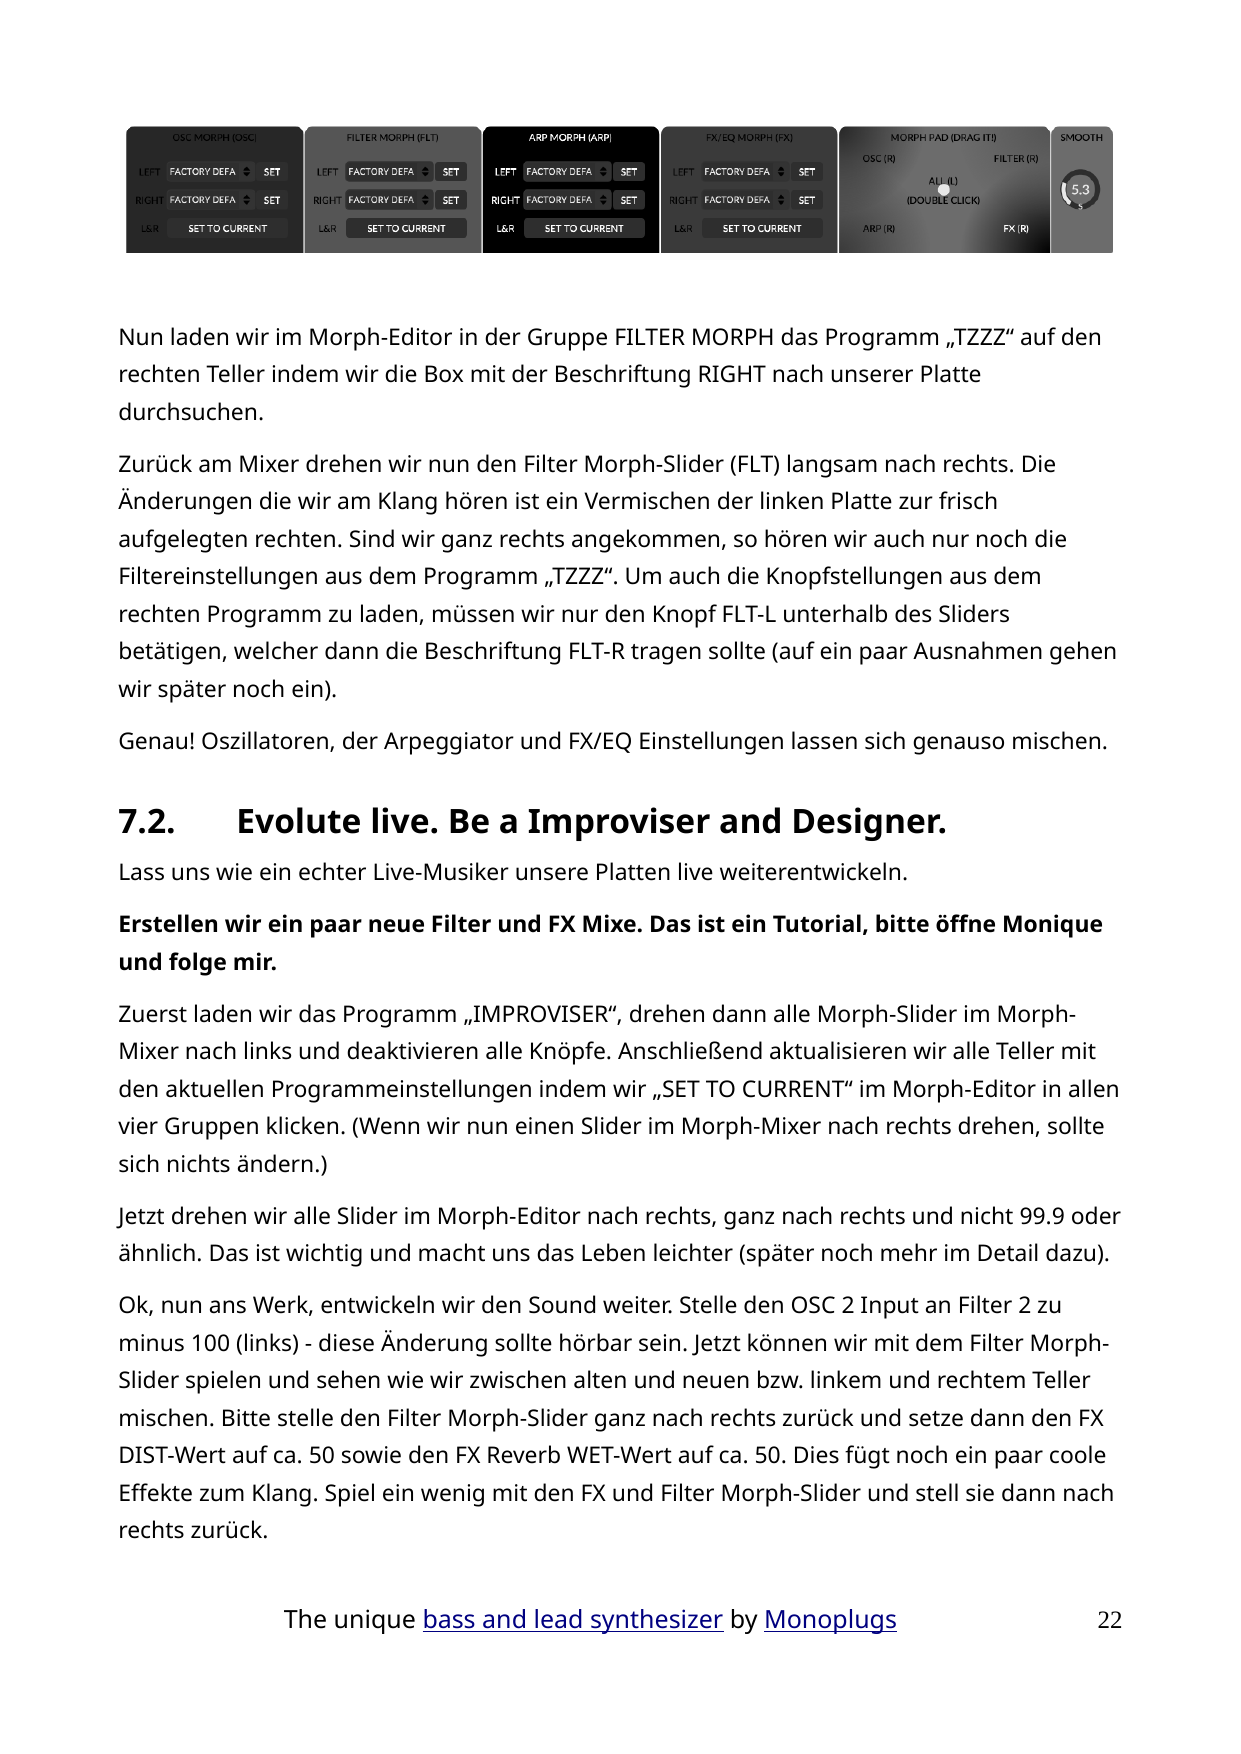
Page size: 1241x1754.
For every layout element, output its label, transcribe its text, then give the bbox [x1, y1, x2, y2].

text Zurück am Mixer drehen wir nun den Filter Morph-Slider (FLT) langsam nach rechts. Die Änderungen die wir am Klang hören ist ein Vermischen der linken Platte zur frisch aufgelegten rechten. Sind wir ganz rechts angekommen, so hören wir auch nur noch die Filtereinstellungen aus dem Programm „TZZZ“. Um auch die Knopfstellungen aus dem rechten Programm zu laden, müssen wir nur den Knopf FLT-L unterhalb des Sliders betätigen, welcher dann die Beschriftung FLT-R tragen sollte (auf ein paar Ausnahmen gehen wir später noch ein). [118, 448, 1122, 704]
text Erstellen wir ein paar neue Filter und FX Mixe. Das ist ein Tutorial, bitte öffne Monique und folge mir. [118, 908, 1122, 977]
text Ok, nun ans Werk, entwickeln wir den Sound weiter. Stelle den OSC 2 Input an Filter 2 zu minus 100 (links) - diese Änderung sollte hörbar sein. Jetzt können wir mit dem Filter Morph-Slider spielen und sehen wie wir zwischen alten und neuen bzw. linkem und rechtem Teller mischen. Bitte stelle den Filter Morph-Slider ganz nach rechts zurück und setze dann den FX DIST-Wert auf ca. 50 sowie den FX Reverb WET-Wert auf ca. 50. Dies fügt noch ein paar coole Effekte zum Klang. Spiel ein wenig mit den FX und Filter Morph-Slider und stell sie dann nach rechts zurück. [118, 1289, 1122, 1545]
subtitle Evolute live. Be a Improviser and Designer. [118, 798, 1122, 843]
text Genau! Oszillatoren, der Arpeggiator und FX/EQ Einstellungen lassen sich genauso mischen. [118, 725, 1122, 756]
picture [118, 118, 1123, 263]
text Lass uns wie ein echter Live-Musiker unsere Platten live weiterentwickeln. [118, 856, 1122, 887]
text Jetzt drehen wir alle Slider im Morph-Editor nach rechts, ganz nach rechts und nicht 99.9 oder ähnlich. Das ist wichtig und macht uns das Leben leichter (später noch mehr im Detail dazu). [118, 1199, 1122, 1268]
text Zuerst laden wir das Programm „IMPROVISER“, drehen dann alle Morph-Slider im Morph-Mixer nach links und deaktivieren alle Knöpfe. Anschließend aktualisieren wir alle Teller mit den aktuellen Programmeinstellungen indem wir „SET TO CURRENT“ im Morph-Editor in allen vier Gruppen klicken. (Wenn wir nun einen Slider im Morph-Mixer nach rechts drehen, sollte sich nichts ändern.) [118, 997, 1122, 1179]
text Nun laden wir im Morph-Editor in der Gruppe FILTER MORPH das Programm „TZZZ“ auf den rechten Teller indem wir die Box mit der Beschriftung RIGHT nach unserer Platte durchsuchen. [118, 321, 1122, 427]
